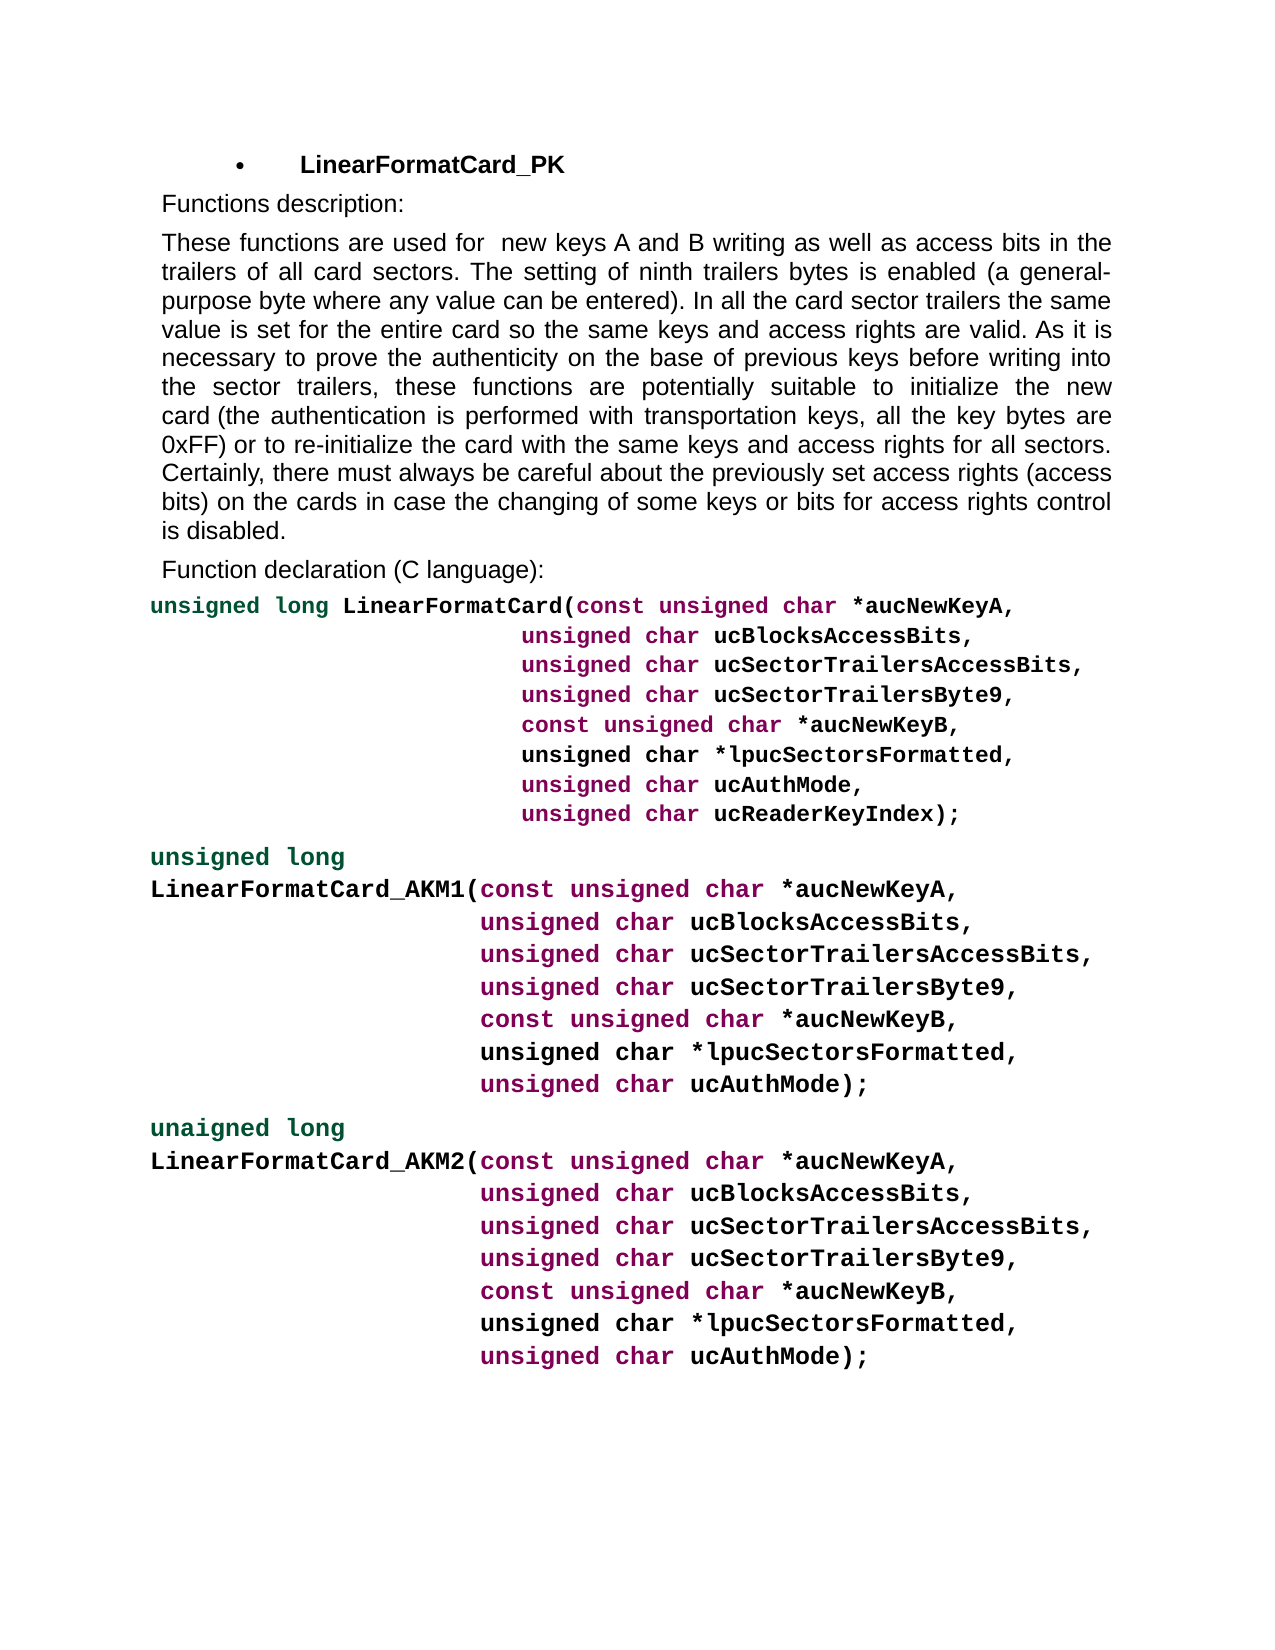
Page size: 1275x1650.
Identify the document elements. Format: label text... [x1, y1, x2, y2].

text Functions description: [161, 189, 1114, 218]
text Function declaration (C language): [161, 555, 1114, 584]
text unsigned long LinearFormatCard(const unsigned char *aucNewKeyA, unsigned char ucBlocksAccessBits, unsigned char ucSectorTrailersAccessBits, unsigned char ucSectorTrailersByte9, const unsigned char *aucNewKeyB, unsigned char *lpucSectorsFormatted, unsigned char ucAuthMode, unsigned char ucReaderKeyIndex); [150, 594, 1125, 829]
text unaigned long LinearFormatCard_AKM2(const unsigned char *aucNewKeyA, unsigned char ucBlocksAccessBits, unsigned char ucSectorTrailersAccessBits, unsigned char ucSectorTrailersByte9, const unsigned char *aucNewKeyB, unsigned char *lpucSectorsFormatted, unsigned char ucAuthMode); [150, 1116, 1125, 1372]
list LinearFormatCard_PK [236, 150, 1114, 179]
text These functions are used for new keys A and B writing as well as access bits in the trailers of all card sectors. The setting of ninth trailers bytes is enabled (a general-purpose byte where any value can be entered). In all the card sector trailers the same value is set for the entire card so the same keys and access rights are valid. As it is necessary to prove the authenticity on the base of previous keys before writing into the sector trailers, these functions are potentially suitable to initialize the new card (the authentication is performed with transportation keys, all the key bytes are 0xFF) or to re-initialize the card with the same keys and access rights for all sectors. Certainly, there must always be careful about the previously set access rights (access bits) on the cards in case the changing of some keys or bits for access rights control is disabled. [161, 228, 1114, 544]
text unsigned long LinearFormatCard_AKM1(const unsigned char *aucNewKeyA, unsigned char ucBlocksAccessBits, unsigned char ucSectorTrailersAccessBits, unsigned char ucSectorTrailersByte9, const unsigned char *aucNewKeyB, unsigned char *lpucSectorsFormatted, unsigned char ucAuthMode); [150, 844, 1125, 1100]
